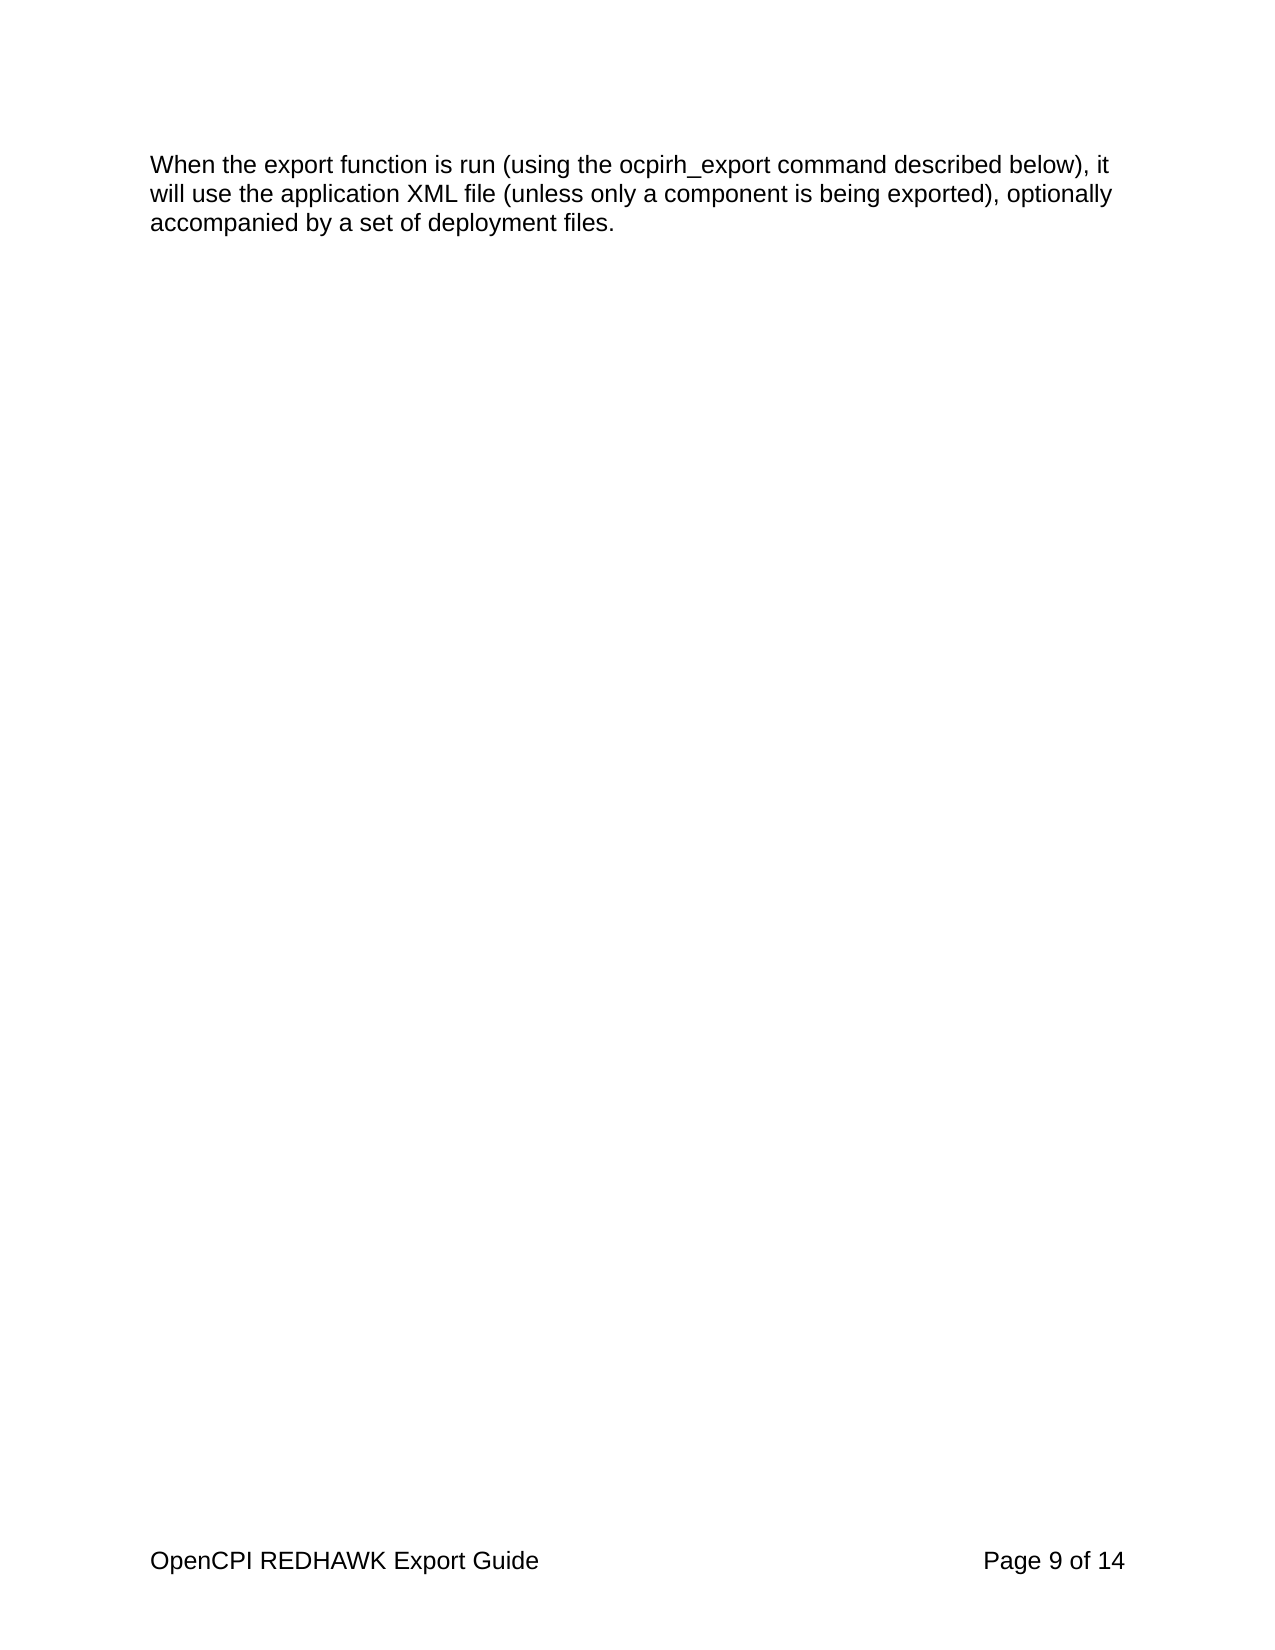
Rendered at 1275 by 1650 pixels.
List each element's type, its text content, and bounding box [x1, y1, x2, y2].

text When the export function is run (using the ocpirh_export command described below), it will use the application XML file (unless only a component is being exported), optionally accompanied by a set of deployment files. [150, 150, 1125, 236]
